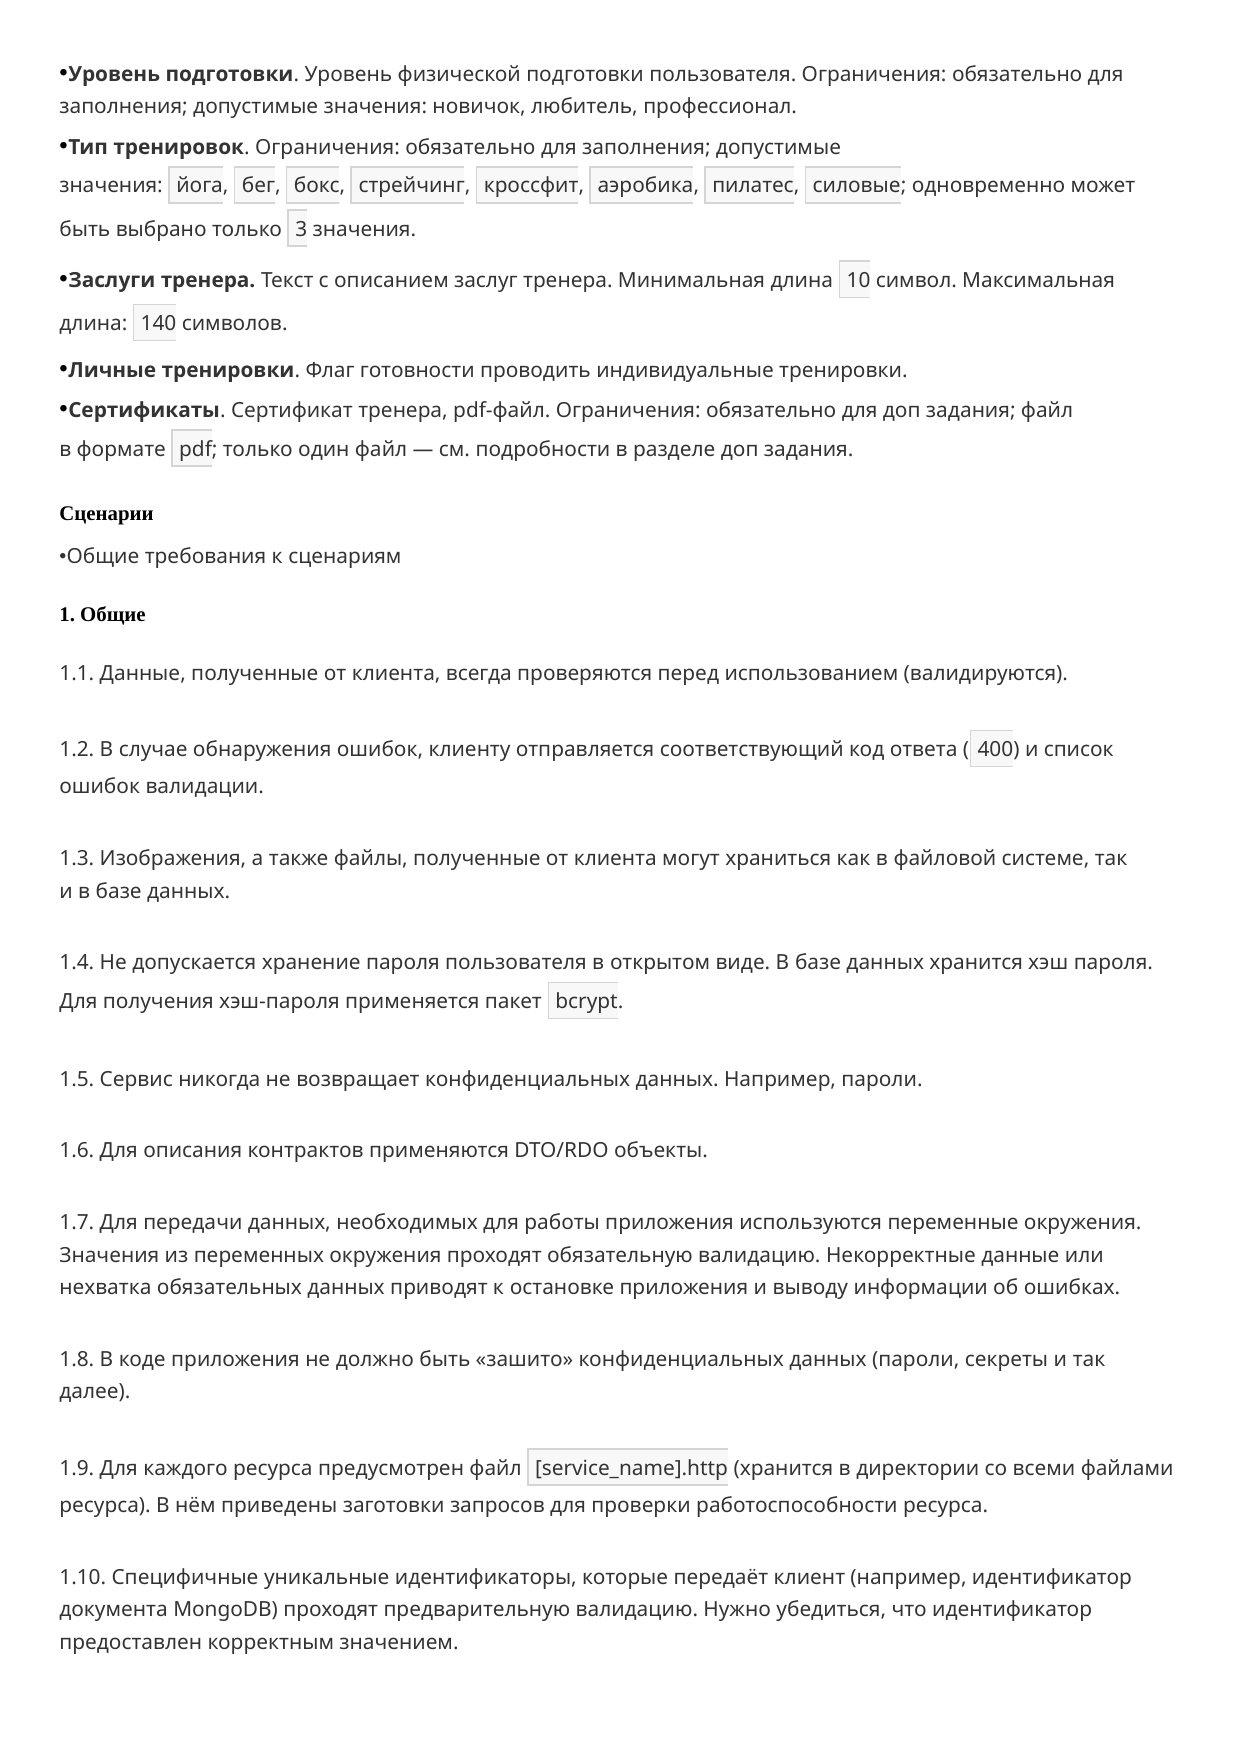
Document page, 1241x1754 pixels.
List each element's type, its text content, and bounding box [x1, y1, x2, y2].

subtitle Сценарии [59, 501, 1181, 525]
text 1.5. Сервис никогда не возвращает конфиденциальных данных. Например, пароли. [59, 1064, 1181, 1092]
list Заслуги тренера. Текст с описанием заслуг тренера. Минимальная длина 10 символ. Максимальная длина: 140 символов. [59, 260, 1181, 341]
list Личные тренировки. Флаг готовности проводить индивидуальные тренировки. [59, 355, 1181, 383]
text 1.9. Для каждого ресурса предусмотрен файл [service_name].http (хранится в директории со всеми файлами ресурса). В нём приведены заготовки запросов для проверки работоспособности ресурса. [59, 1448, 1181, 1518]
list Сертификаты. Сертификат тренера, pdf-файл. Ограничения: обязательно для доп задания; файл в формате pdf; только один файл — см. подробности в разделе доп задания. [59, 395, 1181, 467]
text 1.1. Данные, полученные от клиента, всегда проверяются перед использованием (валидируются). [59, 658, 1181, 687]
text 1.2. В случае обнаружения ошибок, клиенту отправляется соответствующий код ответа (400) и список ошибок валидации. [59, 730, 1181, 800]
subtitle 1. Общие [59, 602, 1181, 626]
text 1.8. В коде приложения не должно быть «зашито» конфиденциальных данных (пароли, секреты и так далее). [59, 1344, 1181, 1405]
text 1.4. Не допускается хранение пароля пользователя в открытом виде. В базе данных хранится хэш пароля. Для получения хэш-пароля применяется пакет bcrypt. [59, 947, 1181, 1019]
text 1.3. Изображения, а также файлы, полученные от клиента могут храниться как в файловой системе, так и в базе данных. [59, 843, 1181, 904]
text 1.6. Для описания контрактов применяются DTO/RDO объекты. [59, 1136, 1181, 1164]
text 1.10. Специфичные уникальные идентификаторы, которые передаёт клиент (например, идентификатор документа MongoDB) проходят предварительную валидацию. Нужно убедиться, что идентификатор предоставлен корректным значением. [59, 1562, 1181, 1655]
list Общие требования к сценариям [59, 541, 1181, 569]
list Уровень подготовки. Уровень физической подготовки пользователя. Ограничения: обязательно для заполнения; допустимые значения: новичок, любитель, профессионал. [59, 59, 1181, 120]
list Тип тренировок. Ограничения: обязательно для заполнения; допустимые значения: йога, бег, бокс, стрейчинг, кроссфит, аэробика, пилатес, силовые; одновременно может быть выбрано только 3 значения. [59, 132, 1181, 247]
text 1.7. Для передачи данных, необходимых для работы приложения используются переменные окружения. Значения из переменных окружения проходят обязательную валидацию. Некорректные данные или нехватка обязательных данных приводят к остановке приложения и выводу информации об ошибках. [59, 1207, 1181, 1301]
